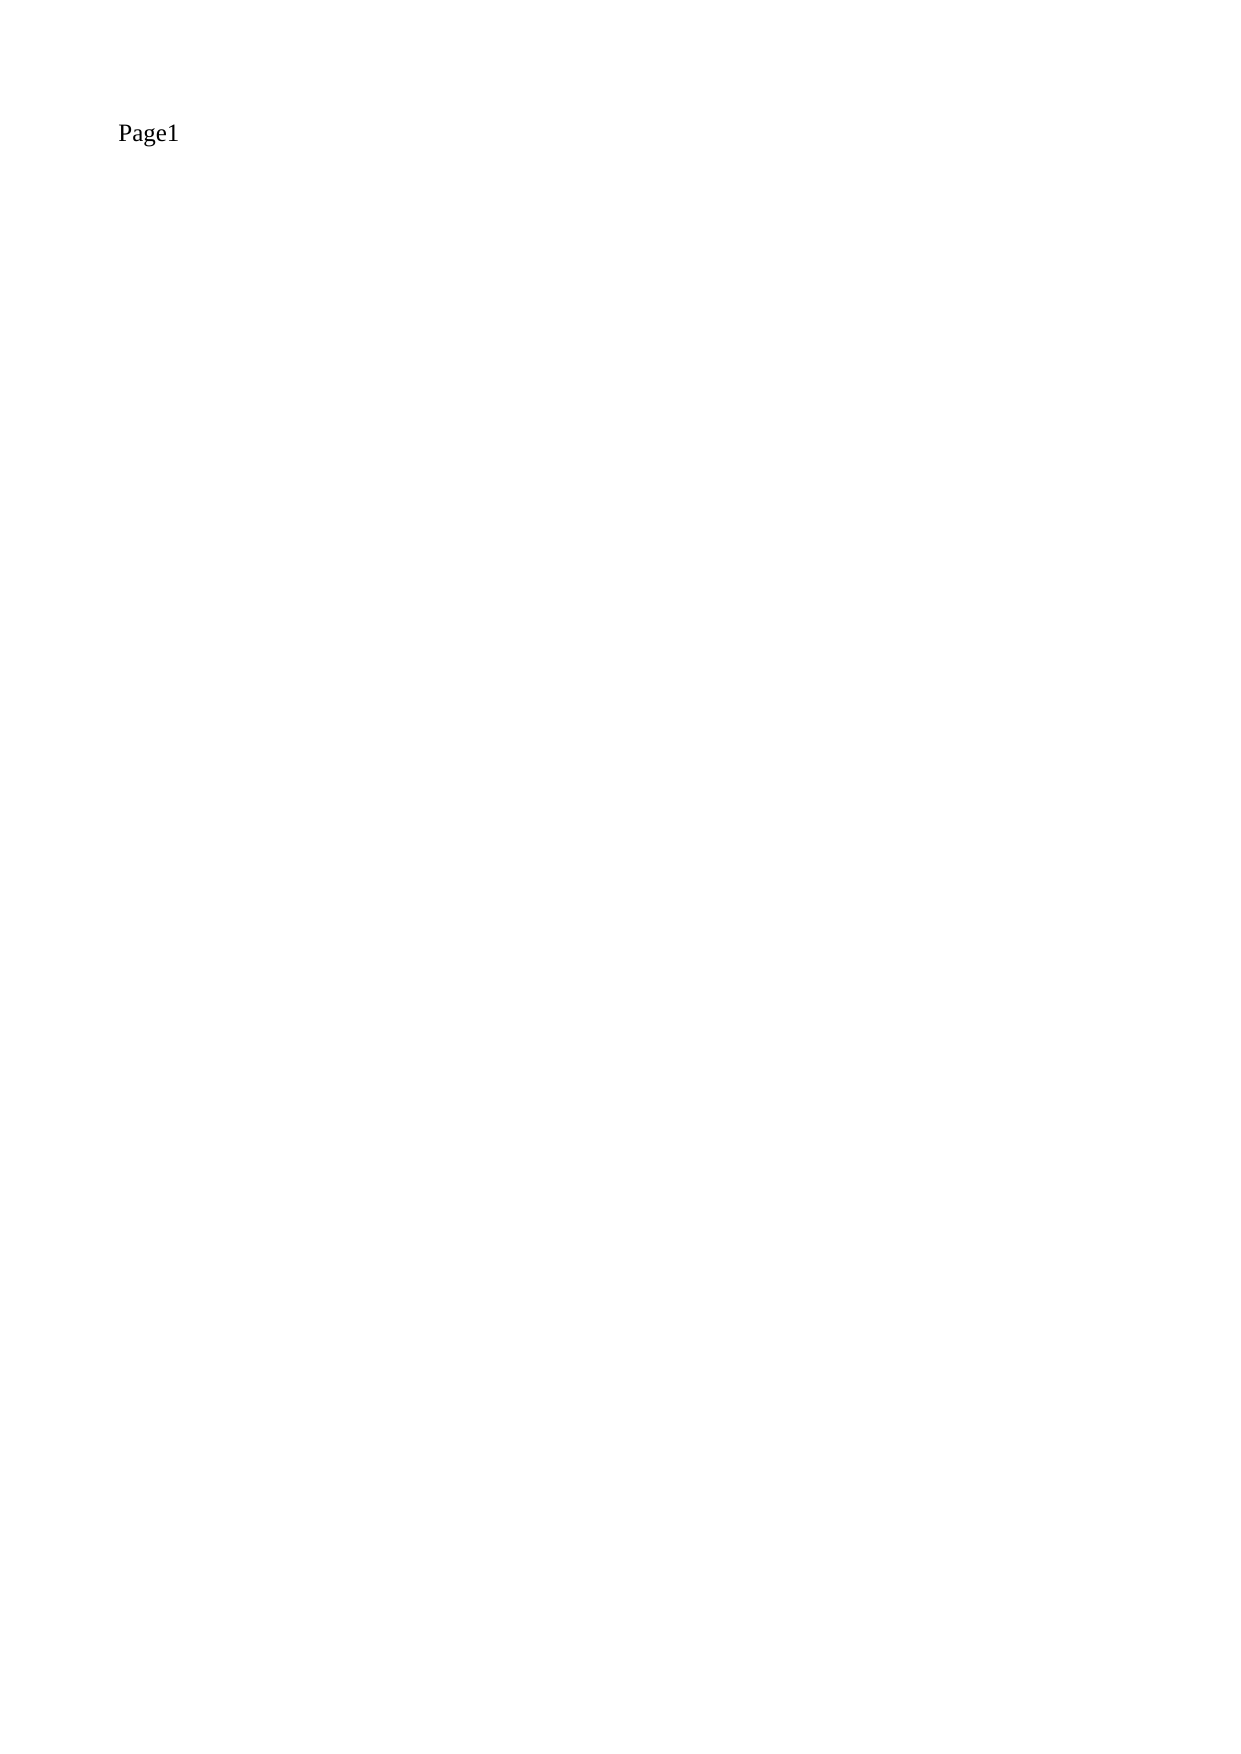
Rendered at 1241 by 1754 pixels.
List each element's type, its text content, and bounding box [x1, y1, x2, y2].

text Page1 [118, 118, 1122, 147]
